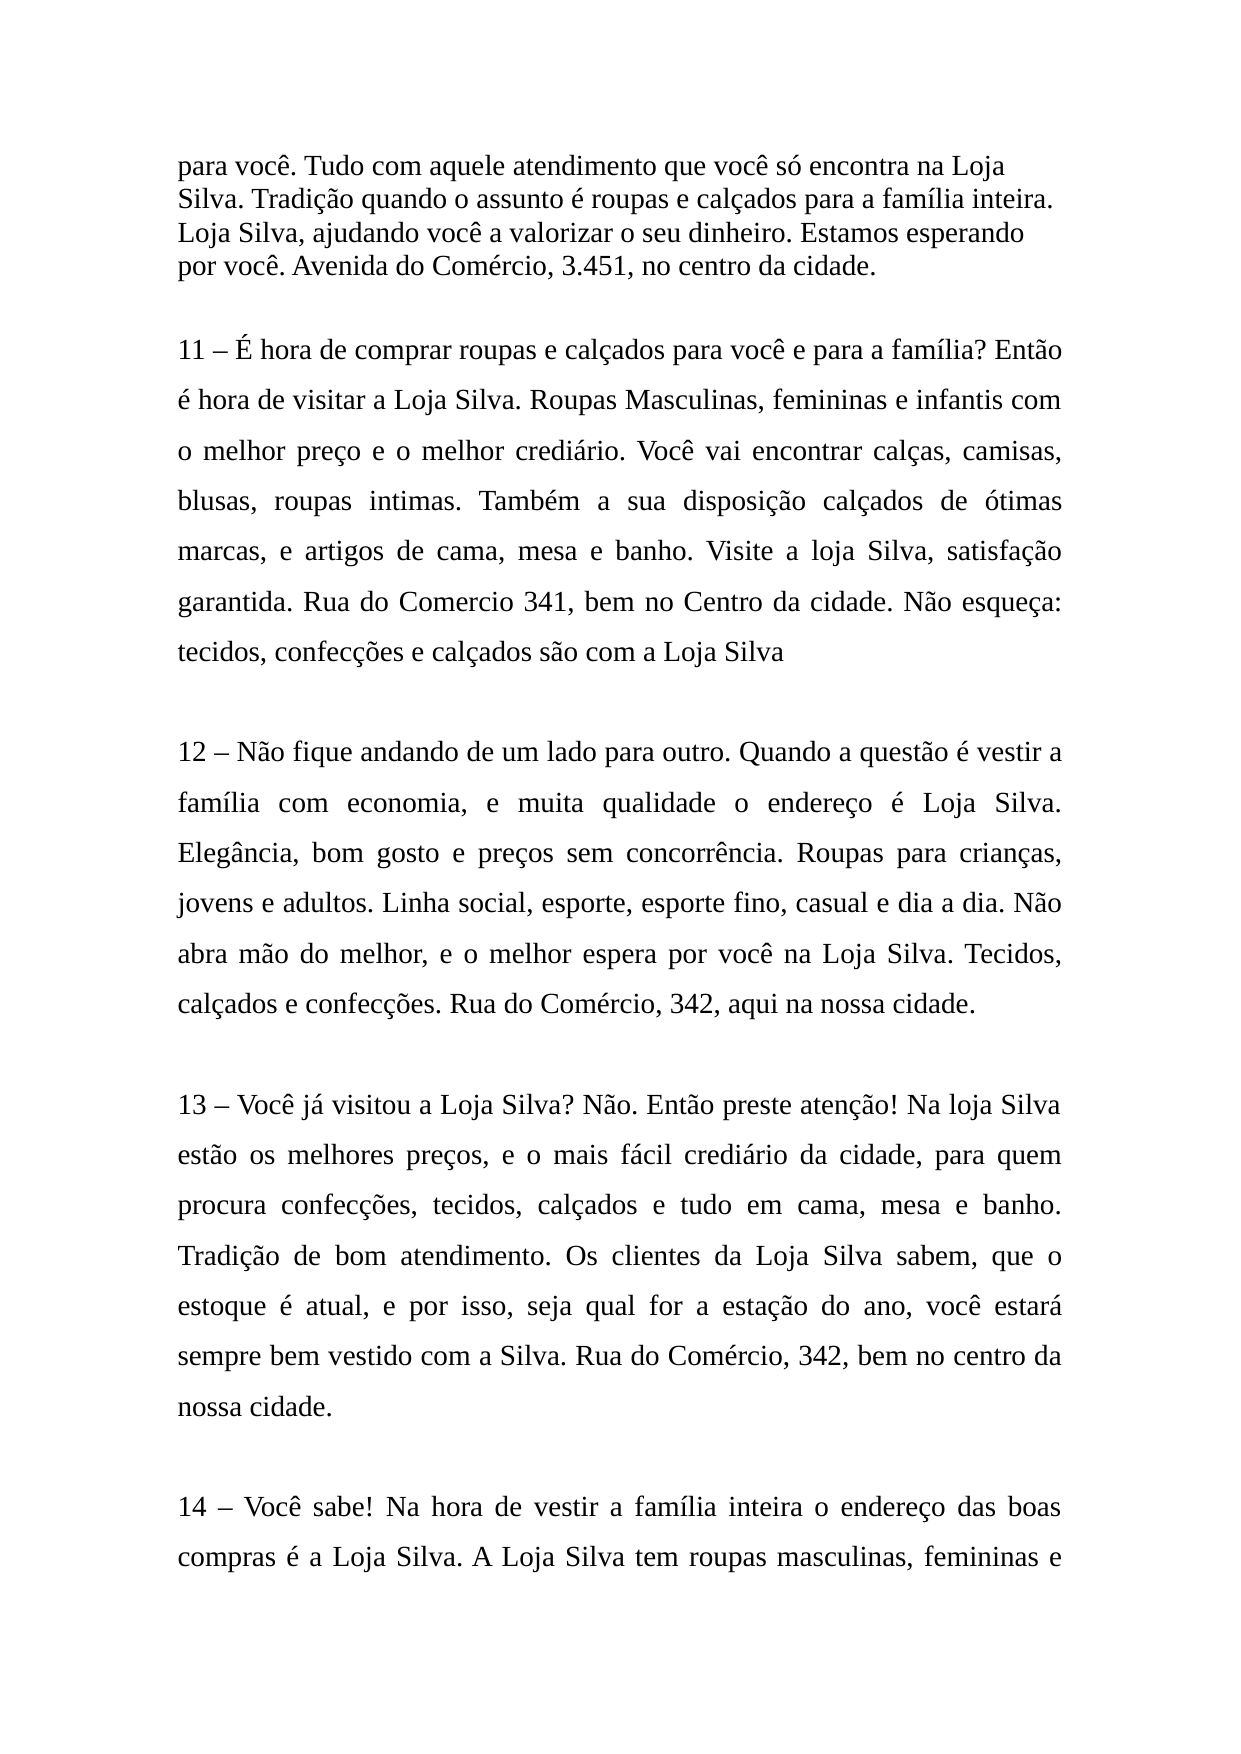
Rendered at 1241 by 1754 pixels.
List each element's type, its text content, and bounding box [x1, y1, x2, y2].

text 13 – Você já visitou a Loja Silva? Não. Então preste atenção! Na loja Silva estão os melhores preços, e o mais fácil crediário da cidade, para quem procura confecções, tecidos, calçados e tudo em cama, mesa e banho. Tradição de bom atendimento. Os clientes da Loja Silva sabem, que o estoque é atual, e por isso, seja qual for a estação do ano, você estará sempre bem vestido com a Silva. Rua do Comércio, 342, bem no centro da nossa cidade. [177, 1087, 1063, 1422]
text 14 – Você sabe! Na hora de vestir a família inteira o endereço das boas compras é a Loja Silva. A Loja Silva tem roupas masculinas, femininas e [177, 1489, 1063, 1573]
text 11 – É hora de comprar roupas e calçados para você e para a família? Então é hora de visitar a Loja Silva. Roupas Masculinas, femininas e infantis com o melhor preço e o melhor crediário. Você vai encontrar calças, camisas, blusas, roupas intimas. Também a sua disposição calçados de ótimas marcas, e artigos de cama, mesa e banho. Visite a loja Silva, satisfação garantida. Rua do Comercio 341, bem no Centro da cidade. Não esqueça: tecidos, confecções e calçados são com a Loja Silva [177, 332, 1063, 667]
text 12 – Não fique andando de um lado para outro. Quando a questão é vestir a família com economia, e muita qualidade o endereço é Loja Silva. Elegância, bom gosto e preços sem concorrência. Roupas para crianças, jovens e adultos. Linha social, esporte, esporte fino, casual e dia a dia. Não abra mão do melhor, e o melhor espera por você na Loja Silva. Tecidos, calçados e confecções. Rua do Comércio, 342, aqui na nossa cidade. [177, 734, 1063, 1020]
text para você. Tudo com aquele atendimento que você só encontra na Loja Silva. Tradição quando o assunto é roupas e calçados para a família inteira. Loja Silva, ajudando você a valorizar o seu dinheiro. Estamos esperando por você. Avenida do Comércio, 3.451, no centro da cidade. [177, 148, 1063, 282]
